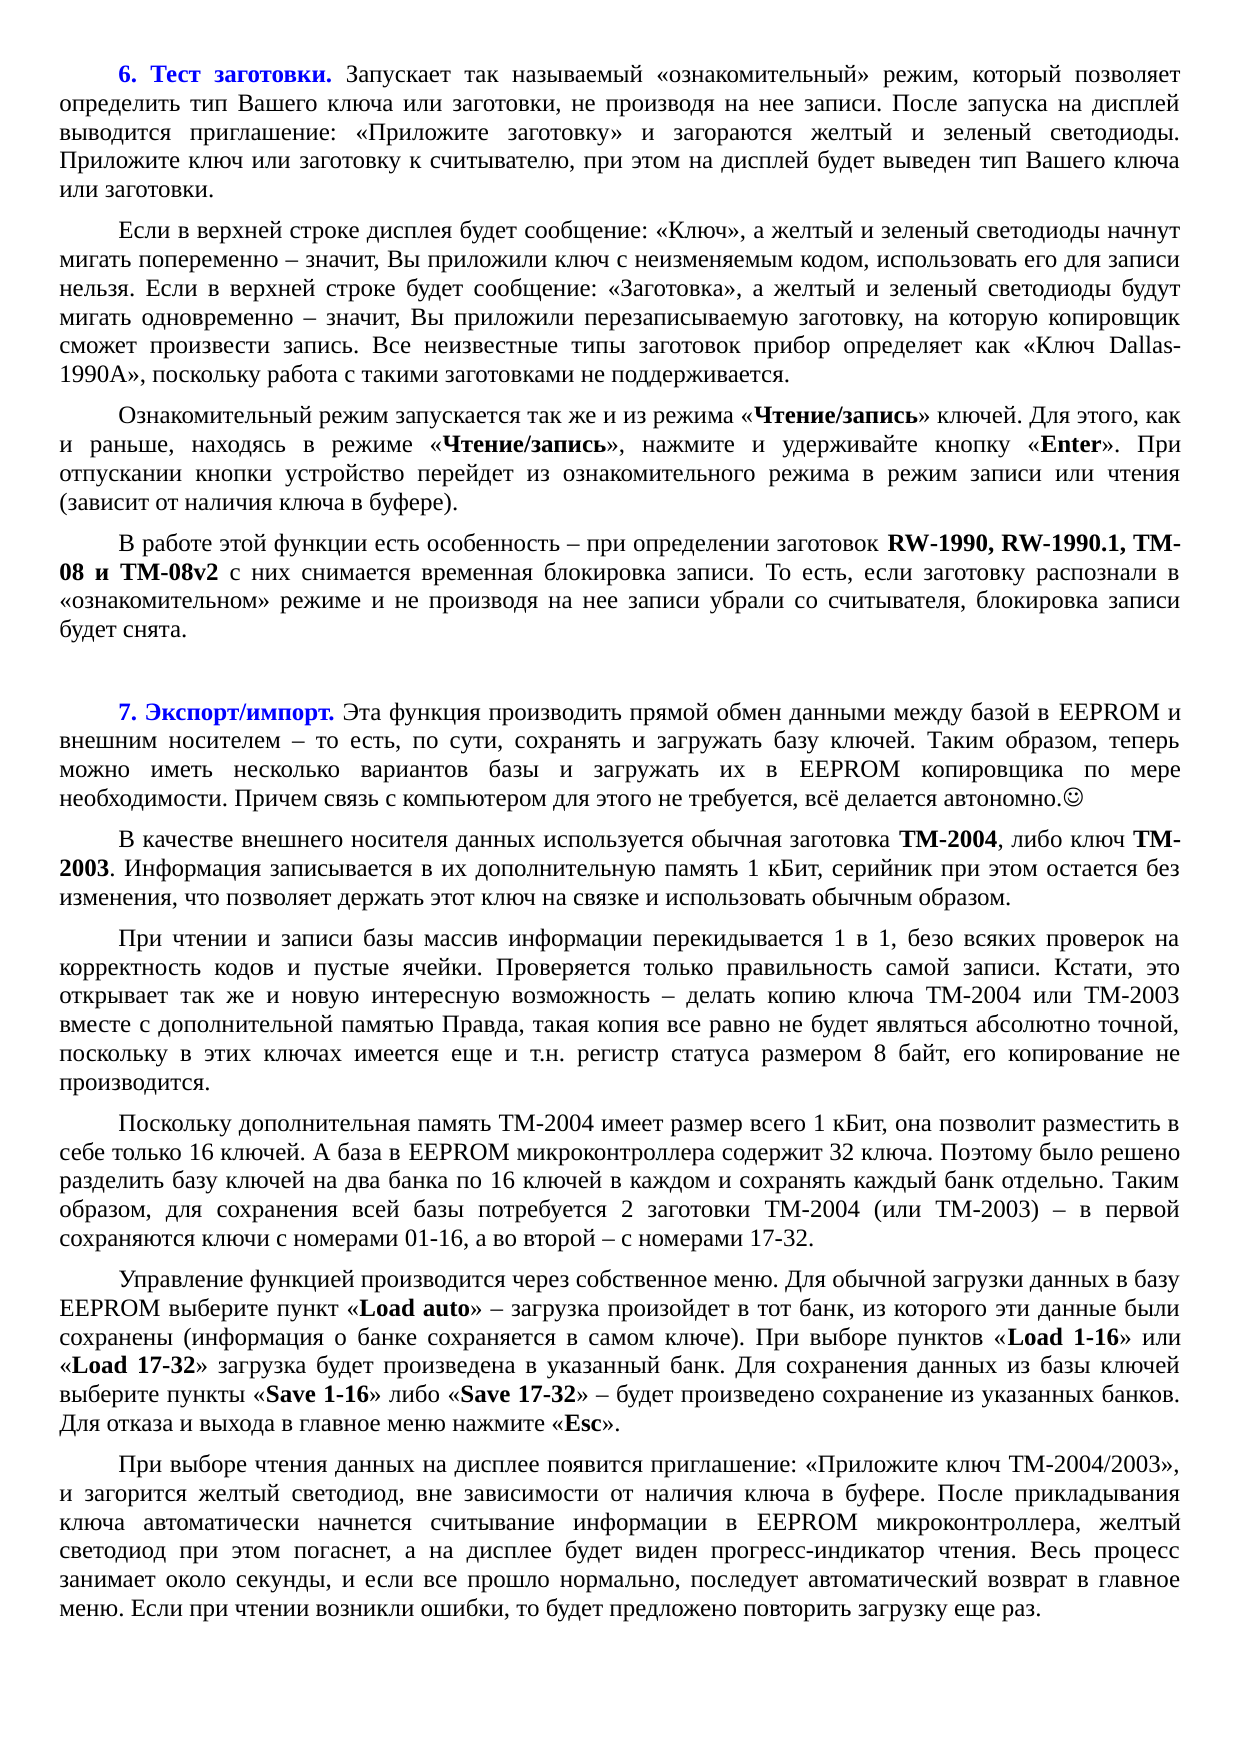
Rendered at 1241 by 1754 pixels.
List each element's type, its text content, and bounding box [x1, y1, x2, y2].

text Управление функцией производится через собственное меню. Для обычной загрузки данных в базу EEPROM выберите пункт «Load auto» – загрузка произойдет в тот банк, из которого эти данные были сохранены (информация о банке сохраняется в самом ключе). При выборе пунктов «Load 1-16» или «Load 17-32» загрузка будет произведена в указанный банк. Для сохранения данных из базы ключей выберите пункты «Save 1-16» либо «Save 17-32» – будет произведено сохранение из указанных банков. Для отказа и выхода в главное меню нажмите «Esc». [59, 1264, 1181, 1437]
text В работе этой функции есть особенность – при определении заготовок RW-1990, RW-1990.1, ТМ-08 и TM-08v2 с них снимается временная блокировка записи. То есть, если заготовку распознали в «ознакомительном» режиме и не производя на нее записи убрали со считывателя, блокировка записи будет снята. [59, 528, 1181, 643]
text Если в верхней строке дисплея будет сообщение: «Ключ», а желтый и зеленый светодиоды начнут мигать попеременно – значит, Вы приложили ключ с неизменяемым кодом, использовать его для записи нельзя. Если в верхней строке будет сообщение: «Заготовка», а желтый и зеленый светодиоды будут мигать одновременно – значит, Вы приложили перезаписываемую заготовку, на которую копировщик сможет произвести запись. Все неизвестные типы заготовок прибор определяет как «Ключ Dallas-1990A», поскольку работа с такими заготовками не поддерживается. [59, 215, 1181, 388]
text Ознакомительный режим запускается так же и из режима «Чтение/запись» ключей. Для этого, как и раньше, находясь в режиме «Чтение/запись», нажмите и удерживайте кнопку «Enter». При отпускании кнопки устройство перейдет из ознакомительного режима в режим записи или чтения (зависит от наличия ключа в буфере). [59, 400, 1181, 515]
text При выборе чтения данных на дисплее появится приглашение: «Приложите ключ ТМ-2004/2003», и загорится желтый светодиод, вне зависимости от наличия ключа в буфере. После прикладывания ключа автоматически начнется считывание информации в EEPROM микроконтроллера, желтый светодиод при этом погаснет, а на дисплее будет виден прогресс-индикатор чтения. Весь процесс занимает около секунды, и если все прошло нормально, последует автоматический возврат в главное меню. Если при чтении возникли ошибки, то будет предложено повторить загрузку еще раз. [59, 1449, 1181, 1622]
text При чтении и записи базы массив информации перекидывается 1 в 1, безо всяких проверок на корректность кодов и пустые ячейки. Проверяется только правильность самой записи. Кстати, это открывает так же и новую интересную возможность – делать копию ключа ТМ-2004 или ТМ-2003 вместе с дополнительной памятью Правда, такая копия все равно не будет являться абсолютно точной, поскольку в этих ключах имеется еще и т.н. регистр статуса размером 8 байт, его копирование не производится. [59, 923, 1181, 1095]
text В качестве внешнего носителя данных используется обычная заготовка ТМ-2004, либо ключ ТМ-2003. Информация записывается в их дополнительную память 1 кБит, серийник при этом остается без изменения, что позволяет держать этот ключ на связке и использовать обычным образом. [59, 824, 1181, 910]
text 6. Тест заготовки. Запускает так называемый «ознакомительный» режим, который позволяет определить тип Вашего ключа или заготовки, не производя на нее записи. После запуска на дисплей выводится приглашение: «Приложите заготовку» и загораются желтый и зеленый светодиоды. Приложите ключ или заготовку к считывателю, при этом на дисплей будет выведен тип Вашего ключа или заготовки. [59, 59, 1181, 203]
text Поскольку дополнительная память ТМ-2004 имеет размер всего 1 кБит, она позволит разместить в себе только 16 ключей. А база в EEPROM микроконтроллера содержит 32 ключа. Поэтому было решено разделить базу ключей на два банка по 16 ключей в каждом и сохранять каждый банк отдельно. Таким образом, для сохранения всей базы потребуется 2 заготовки ТМ-2004 (или ТМ-2003) – в первой сохраняются ключи с номерами 01-16, а во второй – с номерами 17-32. [59, 1108, 1181, 1252]
text 7. Экспорт/импорт. Эта функция производить прямой обмен данными между базой в EEPROM и внешним носителем – то есть, по сути, сохранять и загружать базу ключей. Таким образом, теперь можно иметь несколько вариантов базы и загружать их в EEPROM копировщика по мере необходимости. Причем связь с компьютером для этого не требуется, всё делается автономно. [59, 697, 1181, 812]
